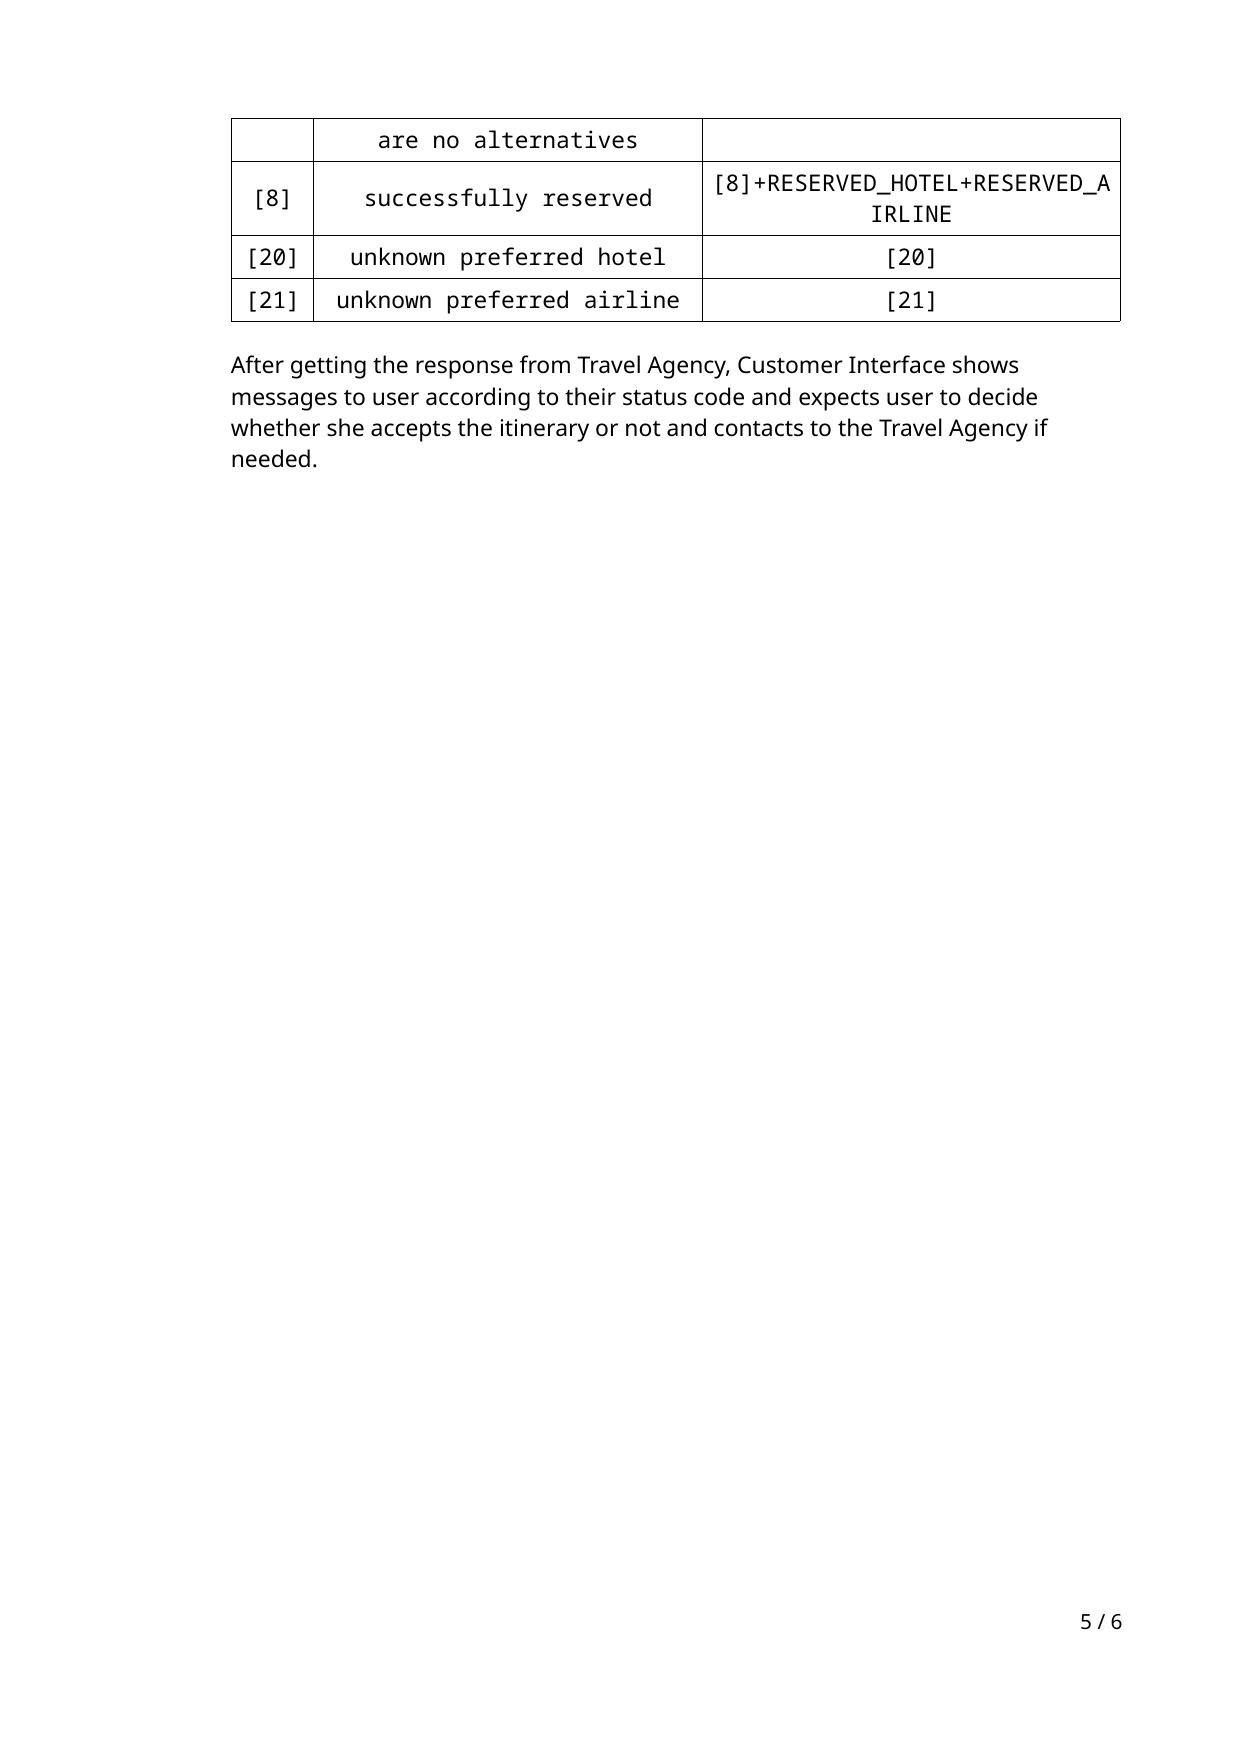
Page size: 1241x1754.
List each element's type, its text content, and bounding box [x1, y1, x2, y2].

table_cell [232, 119, 313, 161]
list After getting the response from Travel Agency, Customer Interface shows messages to user according to their status code and expects user to decide whether she accepts the itinerary or not and contacts to the Travel Agency if needed. [193, 349, 1122, 474]
table_cell unknown preferred airline [314, 279, 702, 321]
table_cell [703, 119, 1120, 161]
table_cell [20] [232, 236, 313, 278]
table_cell [21] [703, 279, 1120, 321]
table_cell [8]+RESERVED_HOTEL+RESERVED_AIRLINE [703, 162, 1120, 235]
table_cell unknown preferred hotel [314, 236, 702, 278]
table_cell [21] [232, 279, 313, 321]
table_cell [20] [703, 236, 1120, 278]
table_cell successfully reserved [314, 162, 702, 235]
table_cell [8] [232, 162, 313, 235]
table_cell are no alternatives [314, 119, 702, 161]
